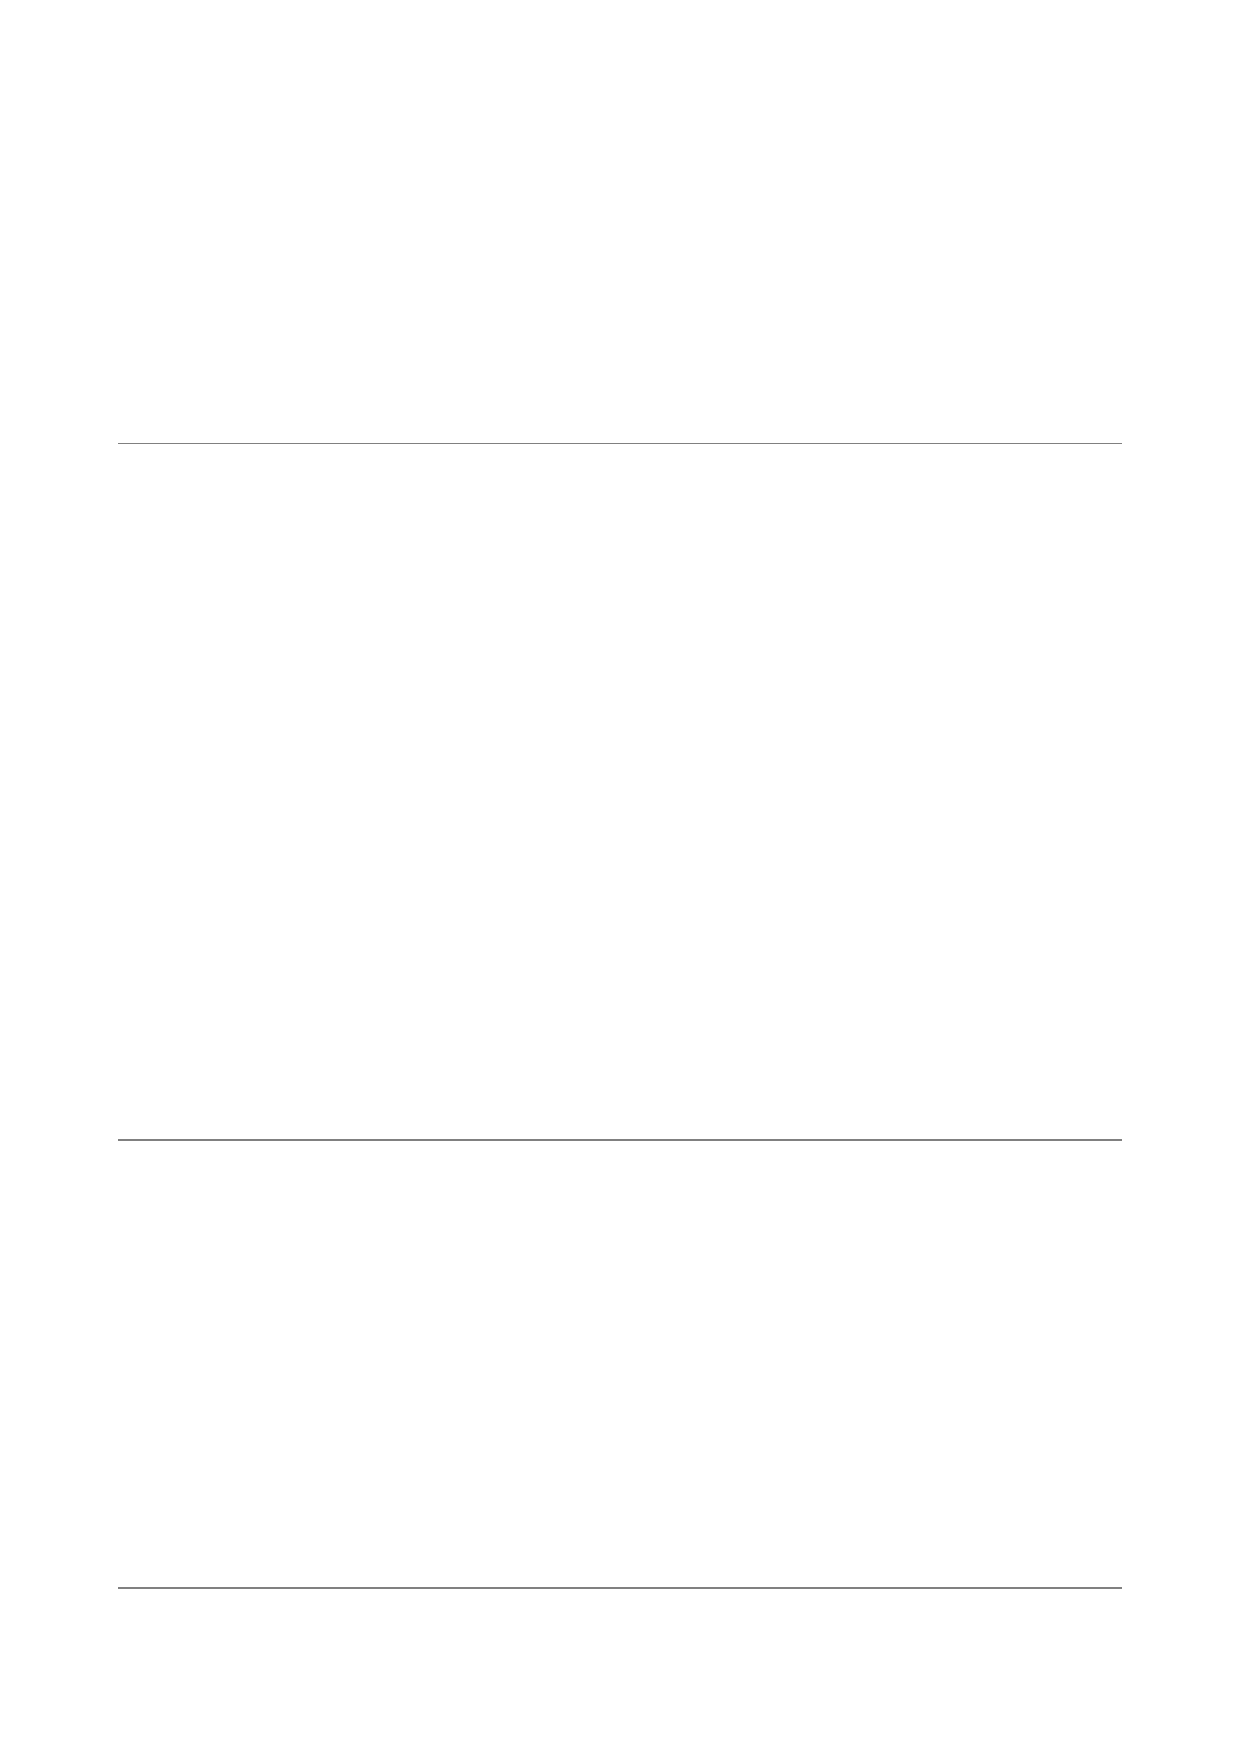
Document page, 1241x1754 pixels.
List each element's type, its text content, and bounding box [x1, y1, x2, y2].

subtitle User.prototype: [118, 1424, 1122, 1460]
text ⚠️ Вот здесь ключевой момент name создаётся прямо в объекте, не в prototype. [118, 1042, 1122, 1106]
text user.name = "Аноним"; [118, 989, 1122, 1013]
text const user = new User(); [118, 600, 1122, 624]
subtitle Шаг 2. Присваивает prototype [118, 829, 1122, 863]
subtitle Объект user: [118, 1260, 1122, 1296]
text user.[[Prototype]] = User.prototype [118, 875, 1122, 899]
text JS делает примерно ТАК: [118, 653, 1122, 682]
text → идут в User.prototype [118, 217, 1122, 248]
text → идут в сам объект [118, 381, 1122, 410]
text { [118, 1309, 1122, 1333]
text } [118, 1520, 1122, 1543]
text } [118, 1356, 1122, 1380]
subtitle 3️⃣ Что лежит в памяти после этого [118, 1190, 1122, 1233]
subtitle Шаг 3. Инициализирует поля класса [118, 943, 1122, 976]
text Когда ты пишешь: [118, 552, 1122, 581]
subtitle ✅ Методы [118, 118, 1122, 152]
text user = {} [118, 761, 1122, 785]
text sayHi() { ... } [118, 164, 1122, 188]
text name = "Аноним"; [118, 328, 1122, 352]
text { [118, 1472, 1122, 1496]
subtitle ✅ Поля (свойства) [118, 282, 1122, 315]
text sayHi: function() { ... } [118, 1496, 1122, 1520]
subtitle Шаг 1. Создаёт пустой объект [118, 715, 1122, 749]
subtitle 2️⃣ Что делает new User() — пошагово [118, 494, 1122, 540]
text name: "Аноним" [118, 1333, 1122, 1356]
